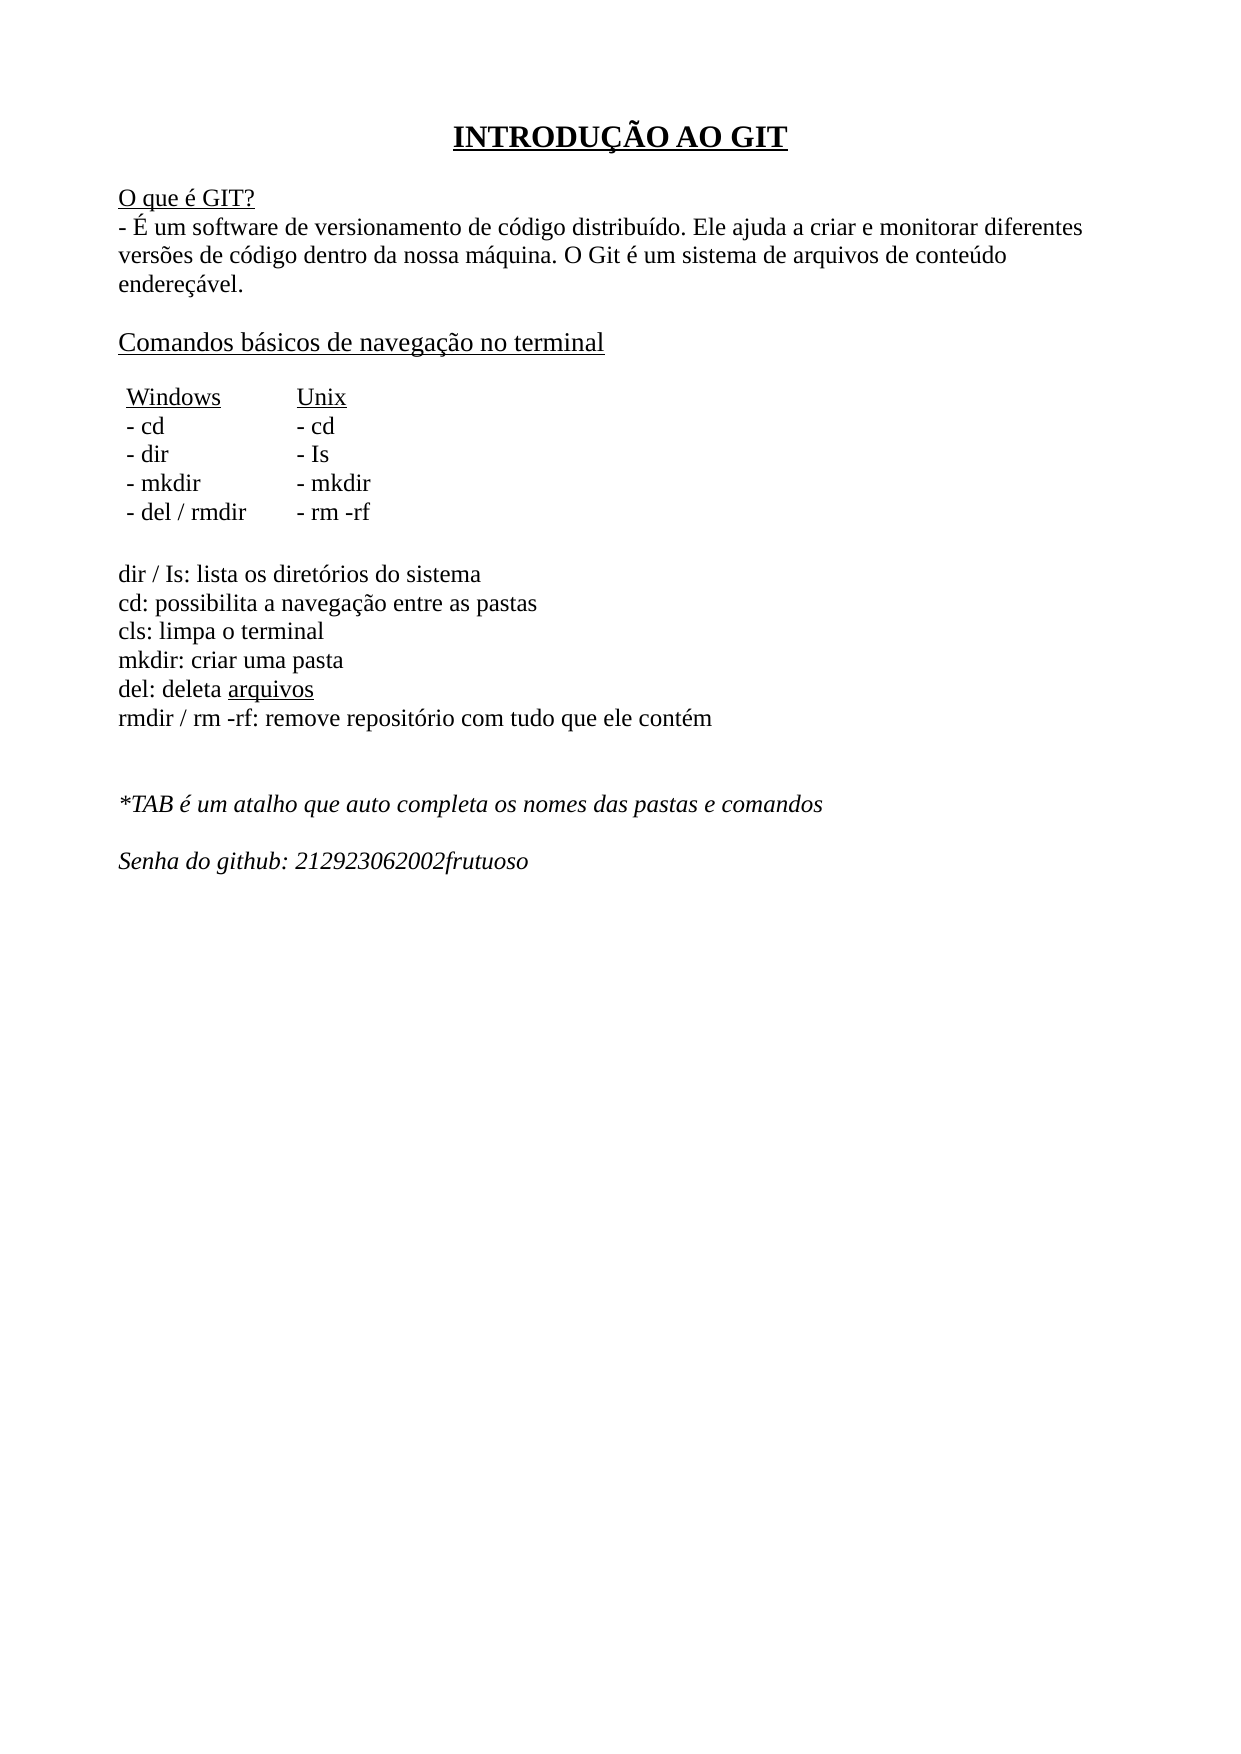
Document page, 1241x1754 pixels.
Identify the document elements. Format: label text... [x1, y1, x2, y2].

text - É um software de versionamento de código distribuído. Ele ajuda a criar e monitorar diferentes versões de código dentro da nossa máquina. O Git é um sistema de arquivos de conteúdo endereçável. [118, 212, 1122, 298]
text dir / Is: lista os diretórios do sistema [118, 559, 1122, 588]
text del: deleta arquivos [118, 674, 1122, 703]
text cls: limpa o terminal [118, 616, 1122, 645]
text mkdir: criar uma pasta [118, 645, 1122, 674]
text rmdir / rm -rf: remove repositório com tudo que ele contém [118, 703, 1122, 731]
text cd: possibilita a navegação entre as pastas [118, 588, 1122, 616]
text INTRODUÇÃO AO GIT [118, 118, 1122, 154]
text Comandos básicos de navegação no terminal [118, 327, 1122, 358]
text O que é GIT? [118, 183, 1122, 212]
text *TAB é um atalho que auto completa os nomes das pastas e comandos [118, 789, 1122, 818]
text Senha do github: 212923062002frutuoso [118, 846, 1122, 875]
